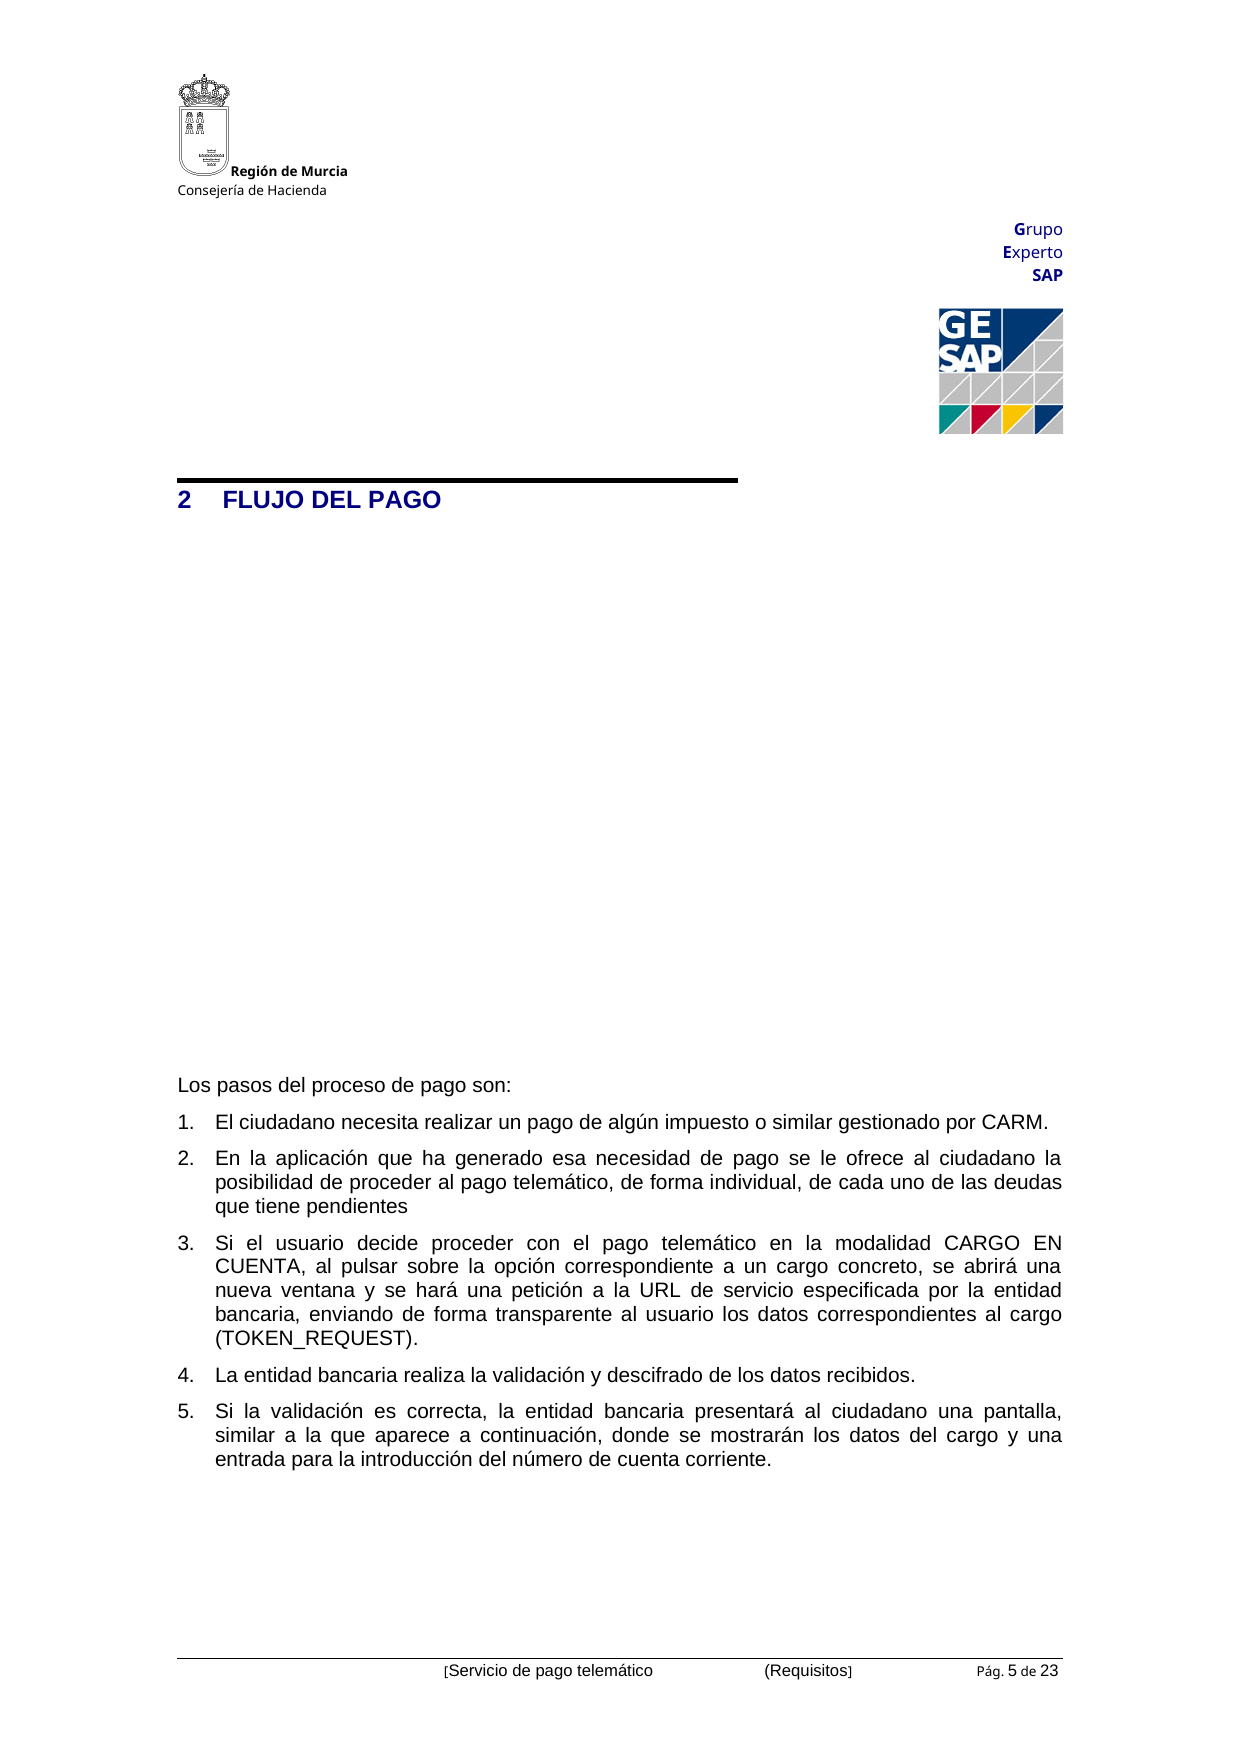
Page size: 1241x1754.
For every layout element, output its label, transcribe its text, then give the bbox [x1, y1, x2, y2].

picture [938, 308, 1064, 434]
picture [177, 73, 231, 177]
subtitle FLUJO DEL PAGO [177, 483, 738, 514]
text Los pasos del proceso de pago son: [177, 1073, 1063, 1097]
list La entidad bancaria realiza la validación y descifrado de los datos recibidos. [177, 1363, 1063, 1387]
list Si el usuario decide proceder con el pago telemático en la modalidad CARGO EN CUENTA, al pulsar sobre la opción correspondiente a un cargo concreto, se abrirá una nueva ventana y se hará una petición a la URL de servicio especificada por la entidad bancaria, enviando de forma transparente al usuario los datos correspondientes al cargo (TOKEN_REQUEST). [177, 1230, 1063, 1350]
list Si la validación es correcta, la entidad bancaria presentará al ciudadano una pantalla, similar a la que aparece a continuación, donde se mostrarán los datos del cargo y una entrada para la introducción del número de cuenta corriente. [177, 1399, 1063, 1471]
list En la aplicación que ha generado esa necesidad de pago se le ofrece al ciudadano la posibilidad de proceder al pago telemático, de forma individual, de cada uno de las deudas que tiene pendientes [177, 1146, 1063, 1218]
list El ciudadano necesita realizar un pago de algún impuesto o similar gestionado por CARM. [177, 1109, 1063, 1133]
